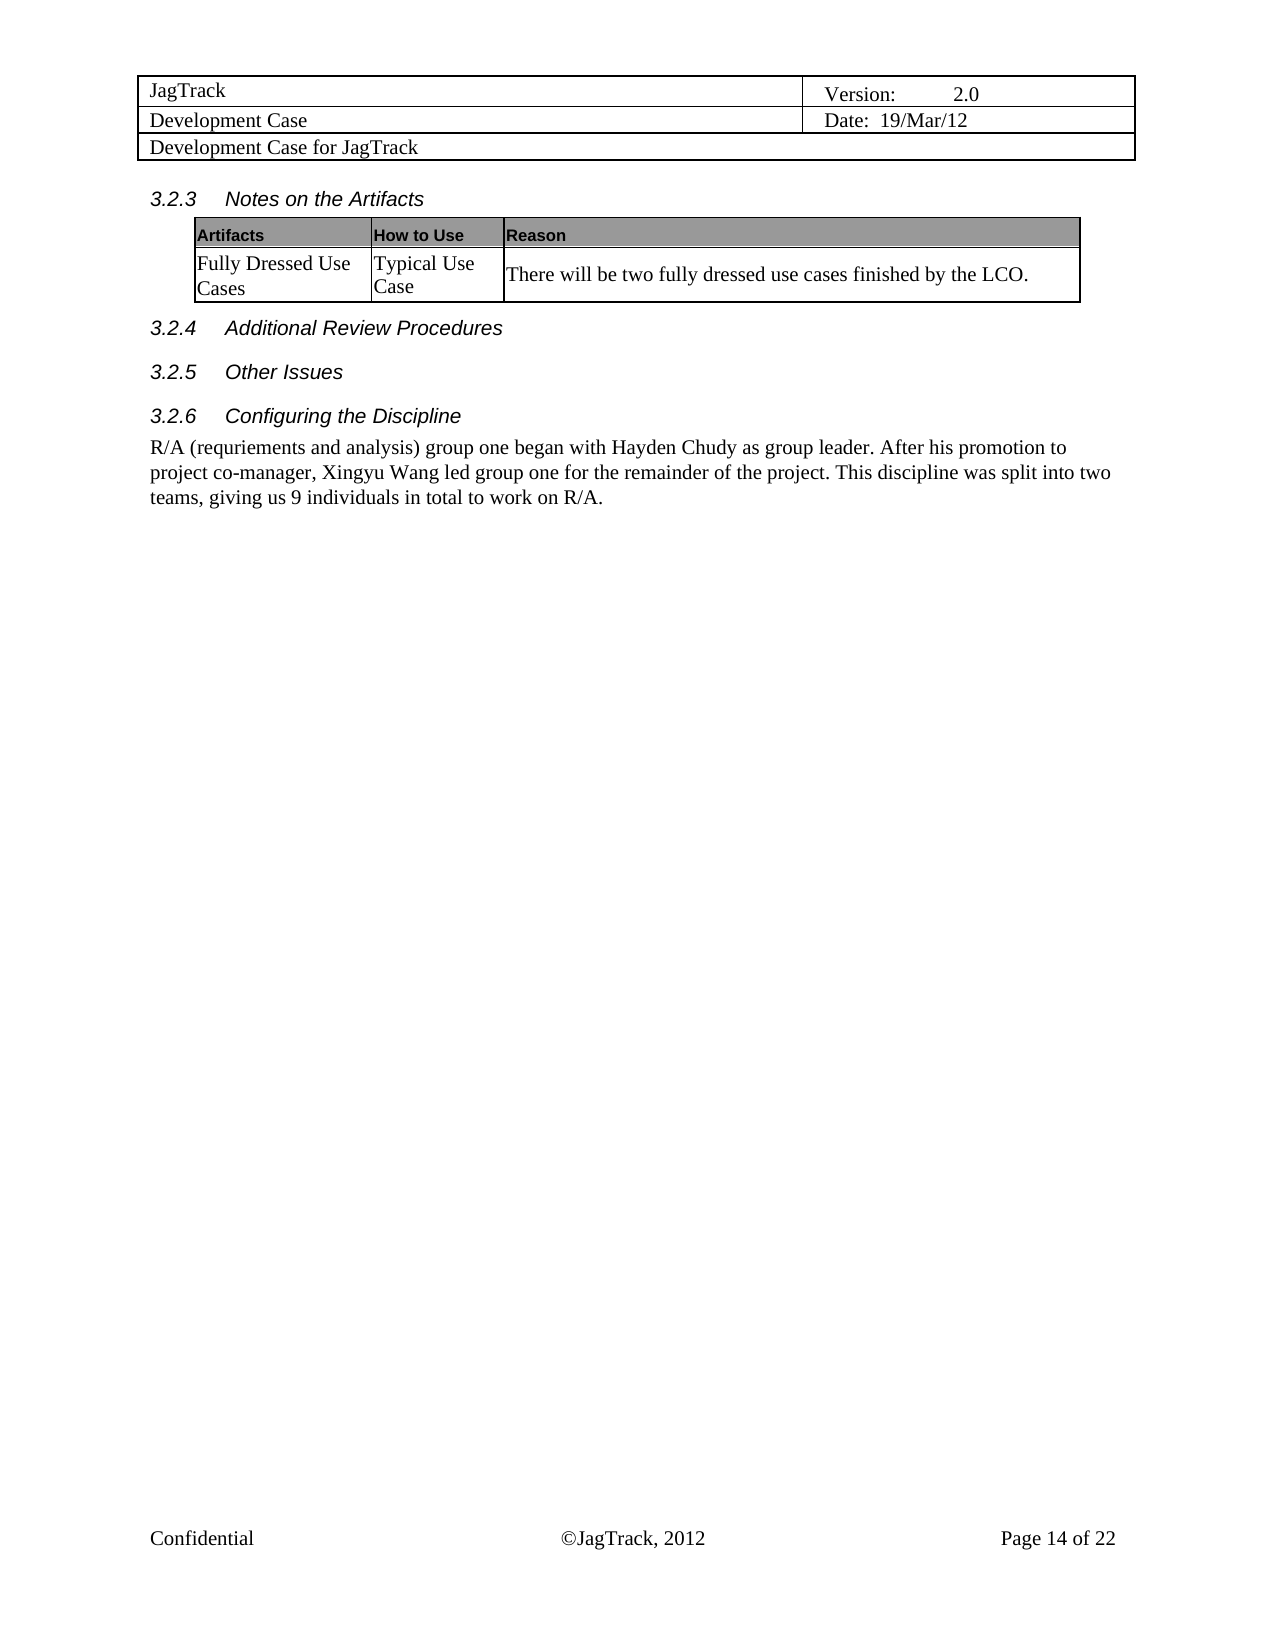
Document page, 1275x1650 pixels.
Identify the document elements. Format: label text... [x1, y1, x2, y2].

subtitle Other Issues [150, 359, 1125, 384]
table_header How to Use [372, 218, 503, 246]
subtitle Configuring the Discipline [150, 403, 1125, 428]
text R/A (requriements and analysis) group one began with Hayden Chudy as group leader. After his promotion to project co-manager, Xingyu Wang led group one for the remainder of the project. This discipline was split into two teams, giving us 9 individuals in total to work on R/A. [150, 434, 1125, 509]
table_cell Typical Use Case [372, 248, 503, 301]
subtitle Additional Review Procedures [150, 315, 1125, 340]
subtitle Notes on the Artifacts [150, 185, 1125, 210]
table_cell Fully Dressed Use Cases [196, 248, 371, 301]
table_header Artifacts [196, 218, 371, 246]
table_header Reason [505, 218, 1079, 246]
table_cell There will be two fully dressed use cases finished by the LCO. [505, 248, 1079, 301]
